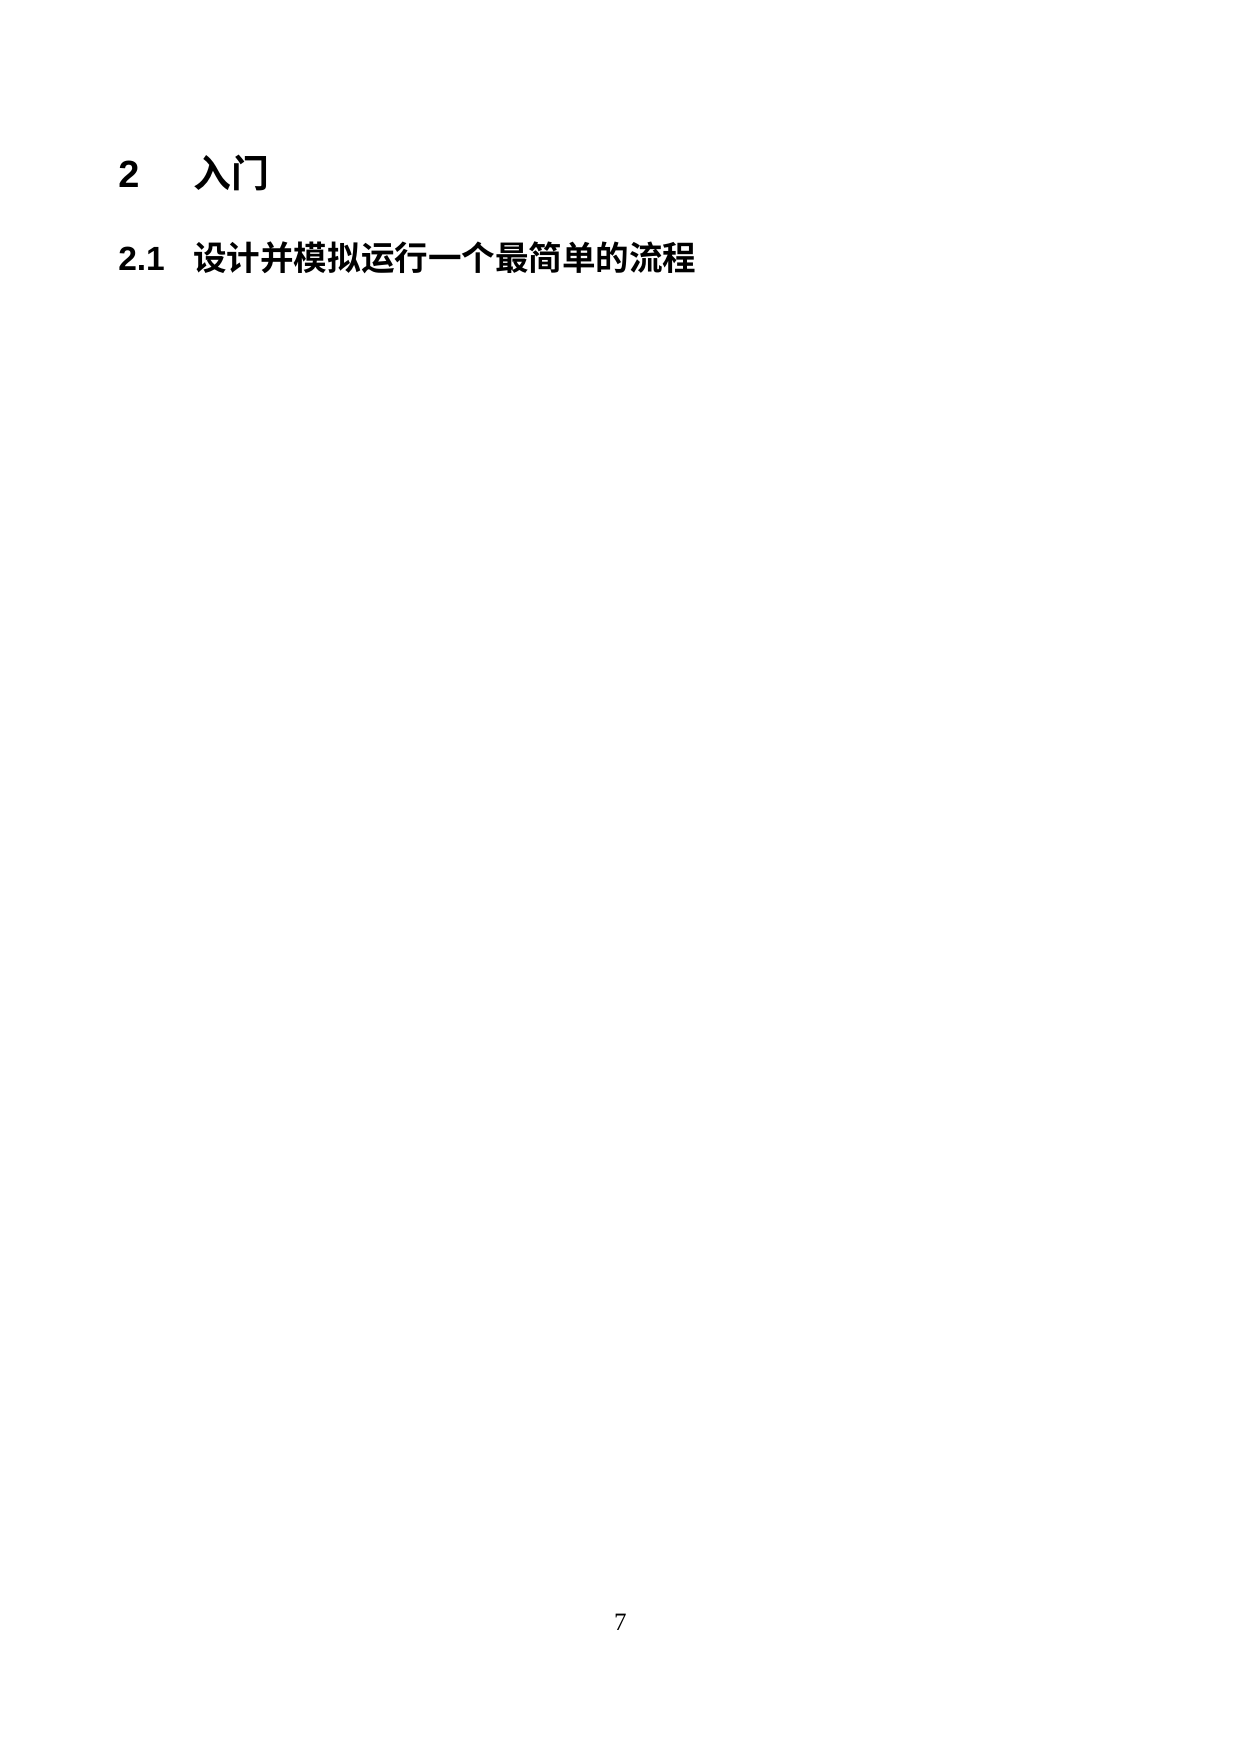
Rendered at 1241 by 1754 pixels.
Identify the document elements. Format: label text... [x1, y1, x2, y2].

subtitle 入门 [118, 143, 1122, 198]
subtitle 设计并模拟运行一个最简单的流程 [118, 231, 1122, 280]
